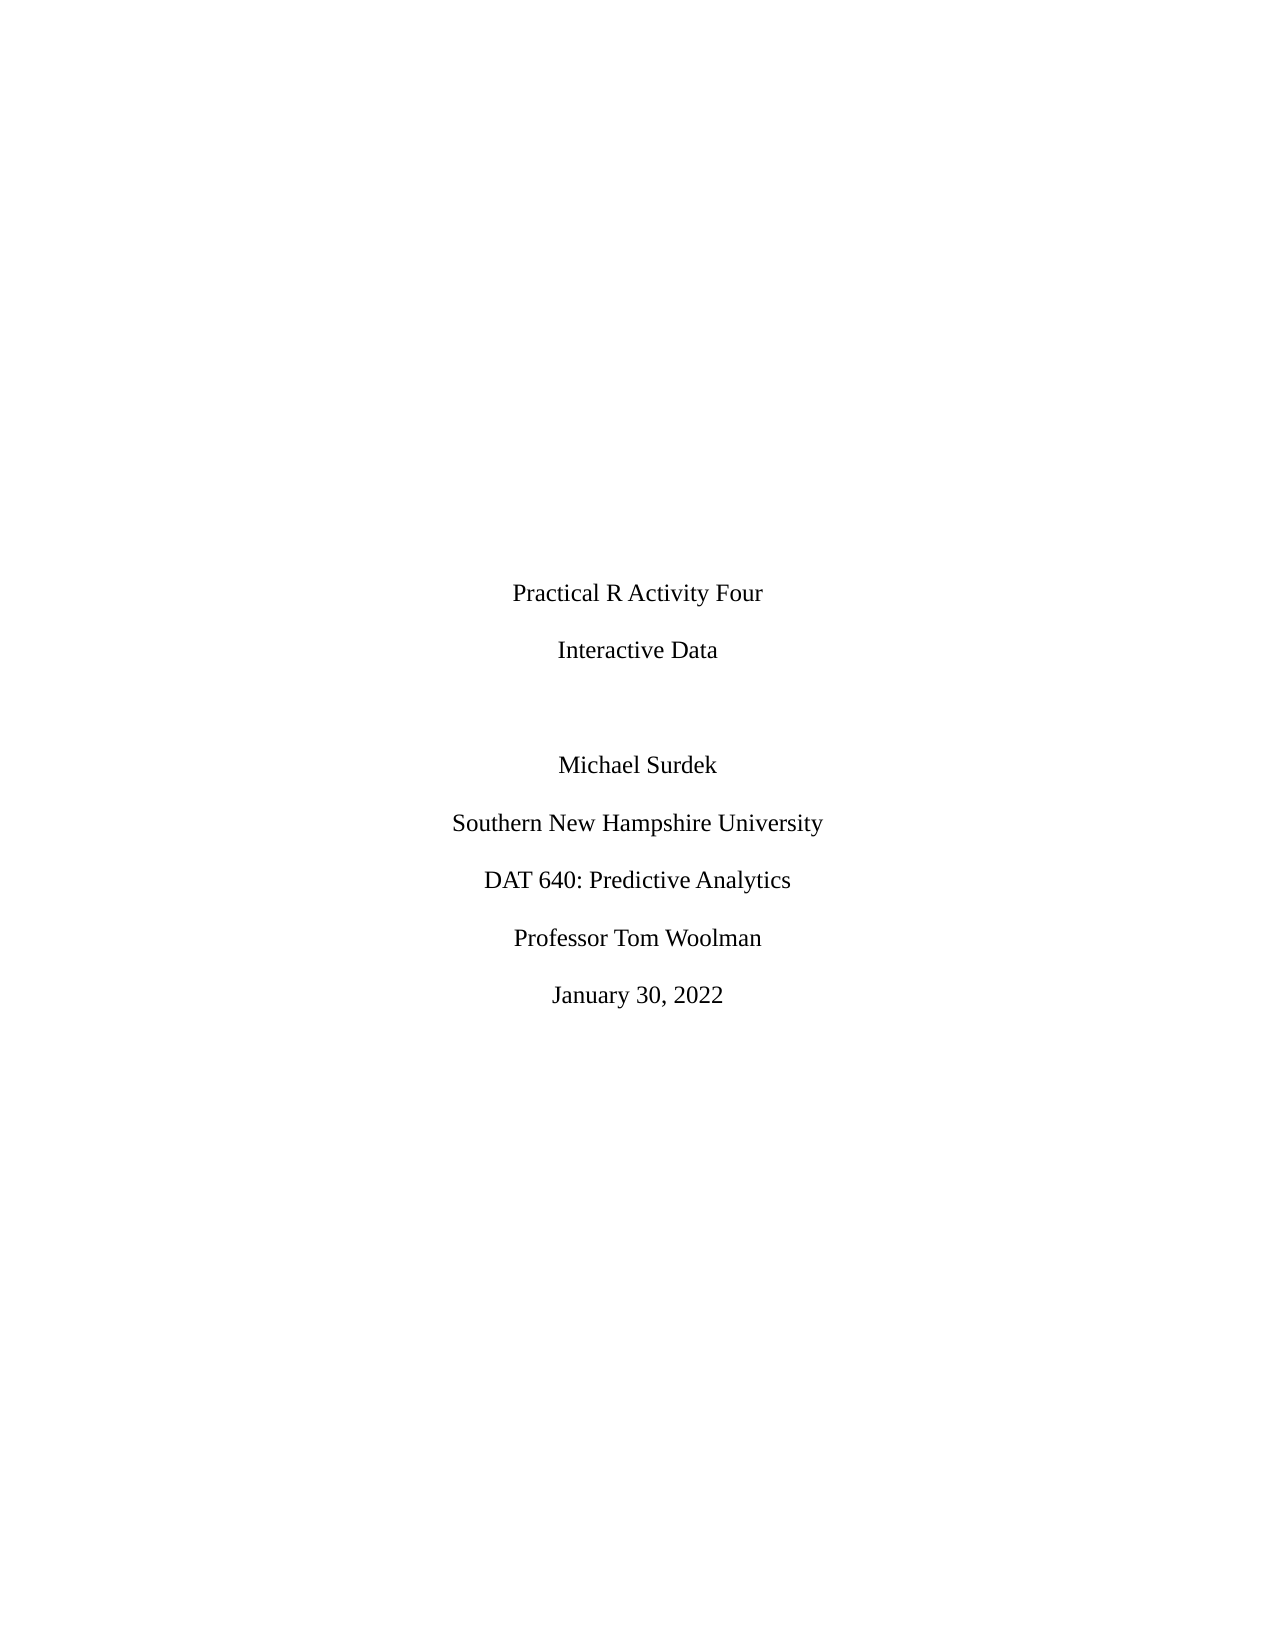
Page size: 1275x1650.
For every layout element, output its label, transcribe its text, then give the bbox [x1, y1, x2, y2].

subtitle Practical R Activity Four [118, 578, 1157, 607]
text DAT 640: Predictive Analytics [118, 866, 1157, 894]
text Michael Surdek [118, 751, 1157, 779]
text Professor Tom Woolman [118, 923, 1157, 952]
text January 30, 2022 [118, 981, 1157, 1009]
subtitle Interactive Data [118, 636, 1157, 664]
text Southern New Hampshire University [118, 808, 1157, 837]
